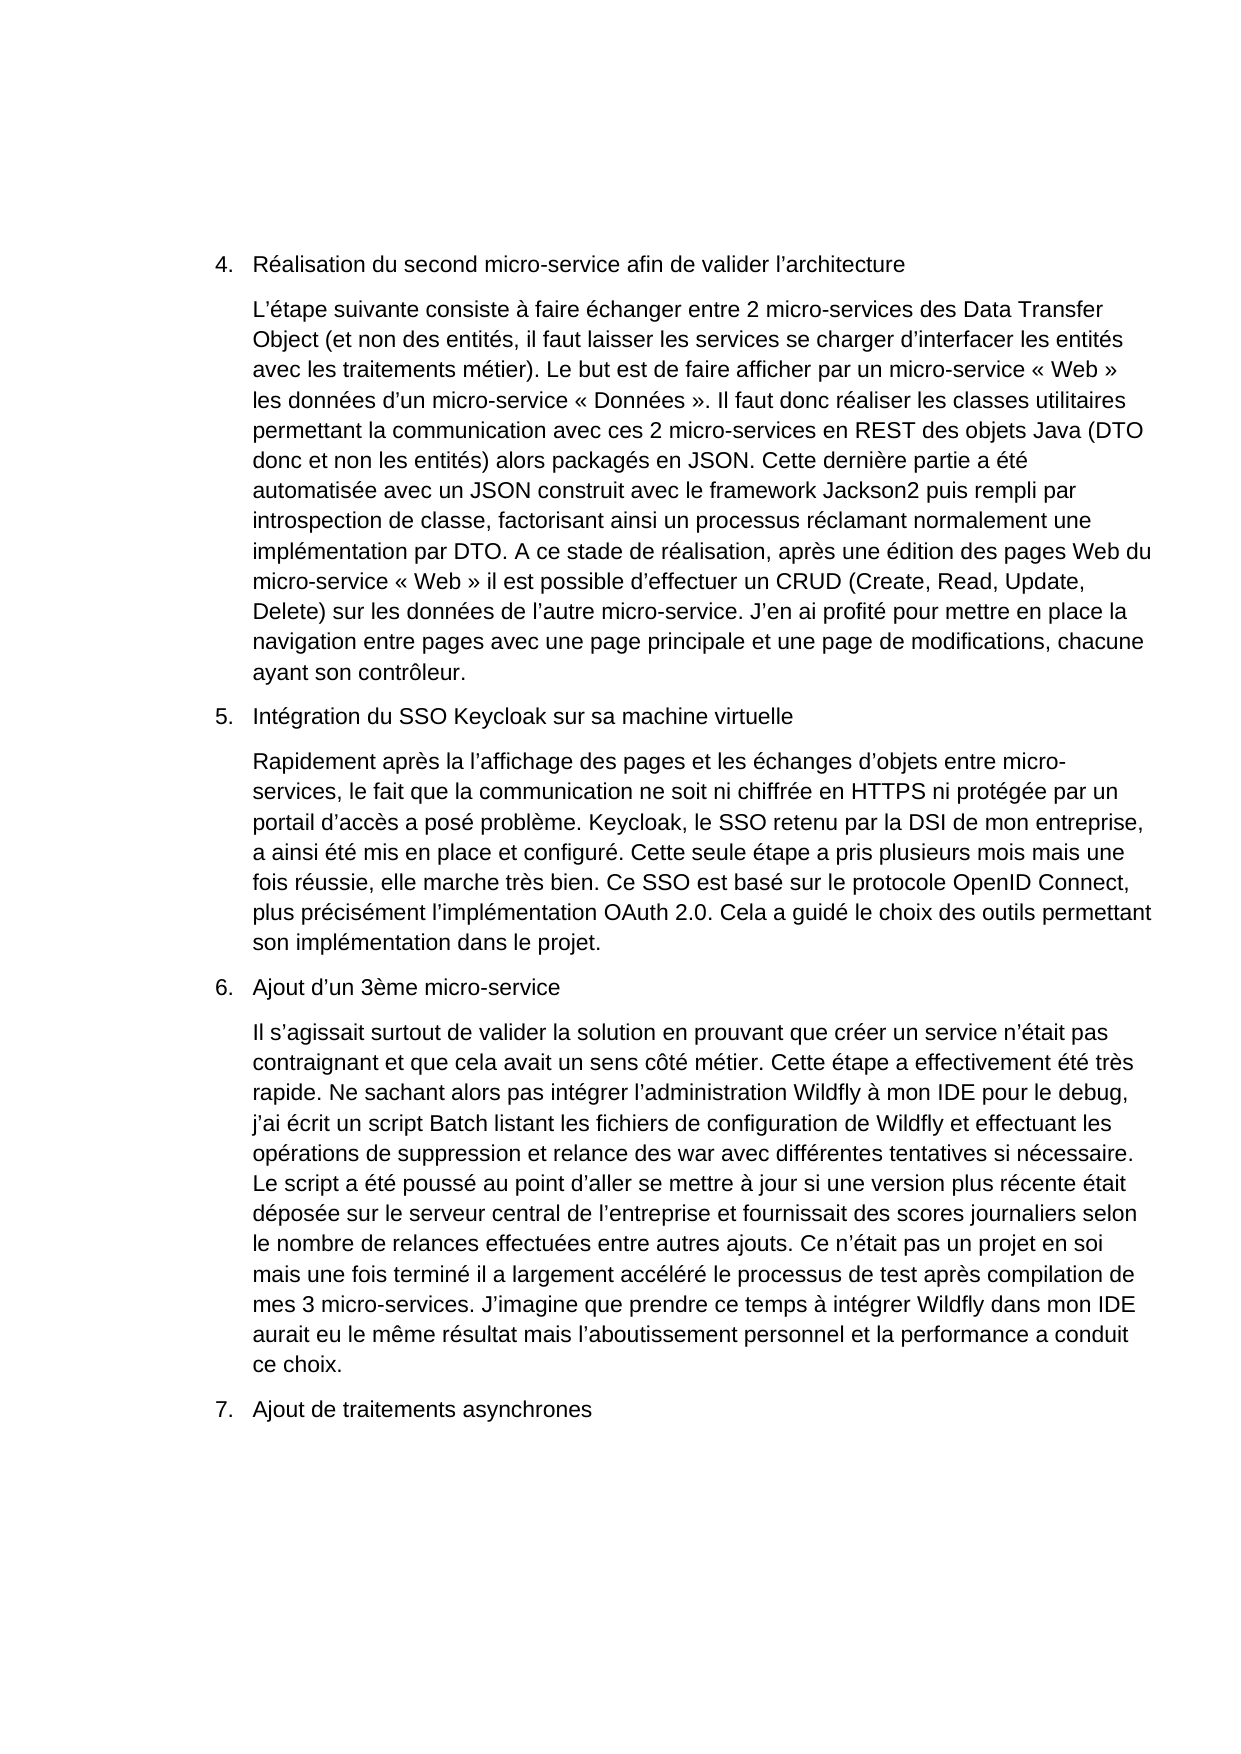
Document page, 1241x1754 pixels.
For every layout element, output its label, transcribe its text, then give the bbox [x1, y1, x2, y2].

list Rapidement après la l’affichage des pages et les échanges d’objets entre micro-services, le fait que la communication ne soit ni chiffrée en HTTPS ni protégée par un portail d’accès a posé problème. Keycloak, le SSO retenu par la DSI de mon entreprise, a ainsi été mis en place et configuré. Cette seule étape a pris plusieurs mois mais une fois réussie, elle marche très bien. Ce SSO est basé sur le protocole OpenID Connect, plus précisément l’implémentation OAuth 2.0. Cela a guidé le choix des outils permettant son implémentation dans le projet. [215, 748, 1152, 956]
list Il s’agissait surtout de valider la solution en prouvant que créer un service n’était pas contraignant et que cela avait un sens côté métier. Cette étape a effectivement été très rapide. Ne sachant alors pas intégrer l’administration Wildfly à mon IDE pour le debug, j’ai écrit un script Batch listant les fichiers de configuration de Wildfly et effectuant les opérations de suppression et relance des war avec différentes tentatives si nécessaire. Le script a été poussé au point d’aller se mettre à jour si une version plus récente était déposée sur le serveur central de l’entreprise et fournissait des scores journaliers selon le nombre de relances effectuées entre autres ajouts. Ce n’était pas un projet en soi mais une fois terminé il a largement accéléré le processus de test après compilation de mes 3 micro-services. J’imagine que prendre ce temps à intégrer Wildfly dans mon IDE aurait eu le même résultat mais l’aboutissement personnel et la performance a conduit ce choix. [215, 1019, 1152, 1377]
list L’étape suivante consiste à faire échanger entre 2 micro-services des Data Transfer Object (et non des entités, il faut laisser les services se charger d’interfacer les entités avec les traitements métier). Le but est de faire afficher par un micro-service « Web » les données d’un micro-service « Données ». Il faut donc réaliser les classes utilitaires permettant la communication avec ces 2 micro-services en REST des objets Java (DTO donc et non les entités) alors packagés en JSON. Cette dernière partie a été automatisée avec un JSON construit avec le framework Jackson2 puis rempli par introspection de classe, factorisant ainsi un processus réclamant normalement une implémentation par DTO. A ce stade de réalisation, après une édition des pages Web du micro-service « Web » il est possible d’effectuer un CRUD (Create, Read, Update, Delete) sur les données de l’autre micro-service. J’en ai profité pour mettre en place la navigation entre pages avec une page principale et une page de modifications, chacune ayant son contrôleur. [215, 296, 1152, 685]
list Ajout d’un 3ème micro-service [215, 974, 1152, 1000]
list Intégration du SSO Keycloak sur sa machine virtuelle [215, 703, 1152, 729]
list Ajout de traitements asynchrones [215, 1396, 1152, 1422]
list Réalisation du second micro-service afin de valider l’architecture [215, 251, 1152, 277]
